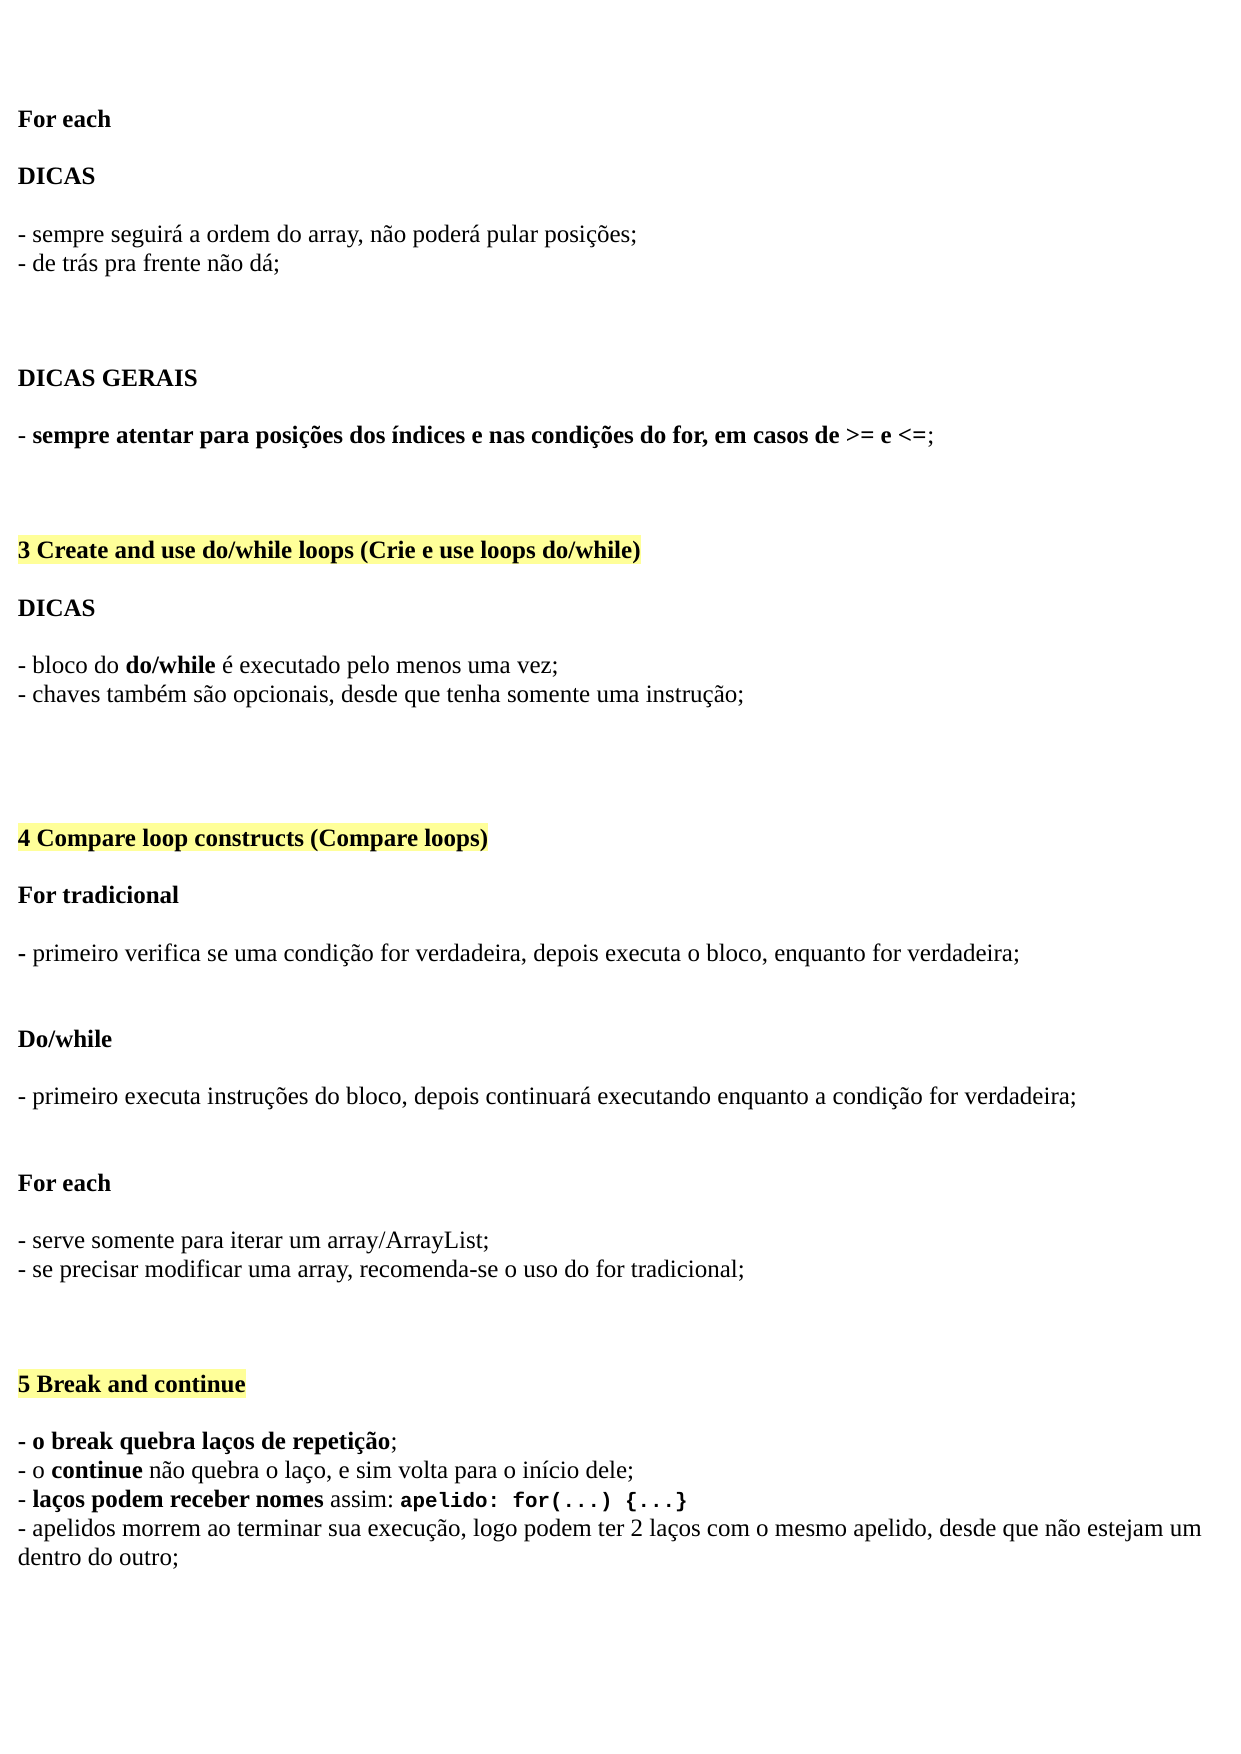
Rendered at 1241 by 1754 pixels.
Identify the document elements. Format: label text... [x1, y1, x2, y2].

text - primeiro verifica se uma condição for verdadeira, depois executa o bloco, enquanto for verdadeira; [18, 938, 1222, 966]
text - o continue não quebra o laço, e sim volta para o início dele; [18, 1455, 1222, 1484]
text 4 Compare loop constructs (Compare loops) [18, 823, 1222, 851]
text DICAS GERAIS [18, 363, 1222, 391]
text - laços podem receber nomes assim: apelido: for(...) {...} [18, 1484, 1222, 1513]
text - primeiro executa instruções do bloco, depois continuará executando enquanto a condição for verdadeira; [18, 1081, 1222, 1110]
text - o break quebra laços de repetição; [18, 1426, 1222, 1455]
text - bloco do do/while é executado pelo menos uma vez; [18, 650, 1222, 679]
text Do/while [18, 1024, 1222, 1053]
text For each [18, 104, 1222, 133]
text - sempre atentar para posições dos índices e nas condições do for, em casos de >= e <=; [18, 420, 1222, 449]
text - apelidos morrem ao terminar sua execução, logo podem ter 2 laços com o mesmo apelido, desde que não estejam um dentro do outro; [18, 1513, 1222, 1571]
text For tradicional [18, 880, 1222, 909]
text - sempre seguirá a ordem do array, não poderá pular posições; [18, 219, 1222, 248]
text - se precisar modificar uma array, recomenda-se o uso do for tradicional; [18, 1254, 1222, 1283]
text - de trás pra frente não dá; [18, 248, 1222, 276]
text DICAS [18, 593, 1222, 621]
text DICAS [18, 161, 1222, 190]
text 5 Break and continue [18, 1369, 1222, 1398]
text - chaves também são opcionais, desde que tenha somente uma instrução; [18, 679, 1222, 708]
text 3 Create and use do/while loops (Crie e use loops do/while) [18, 535, 1222, 564]
text - serve somente para iterar um array/ArrayList; [18, 1225, 1222, 1254]
text For each [18, 1168, 1222, 1196]
